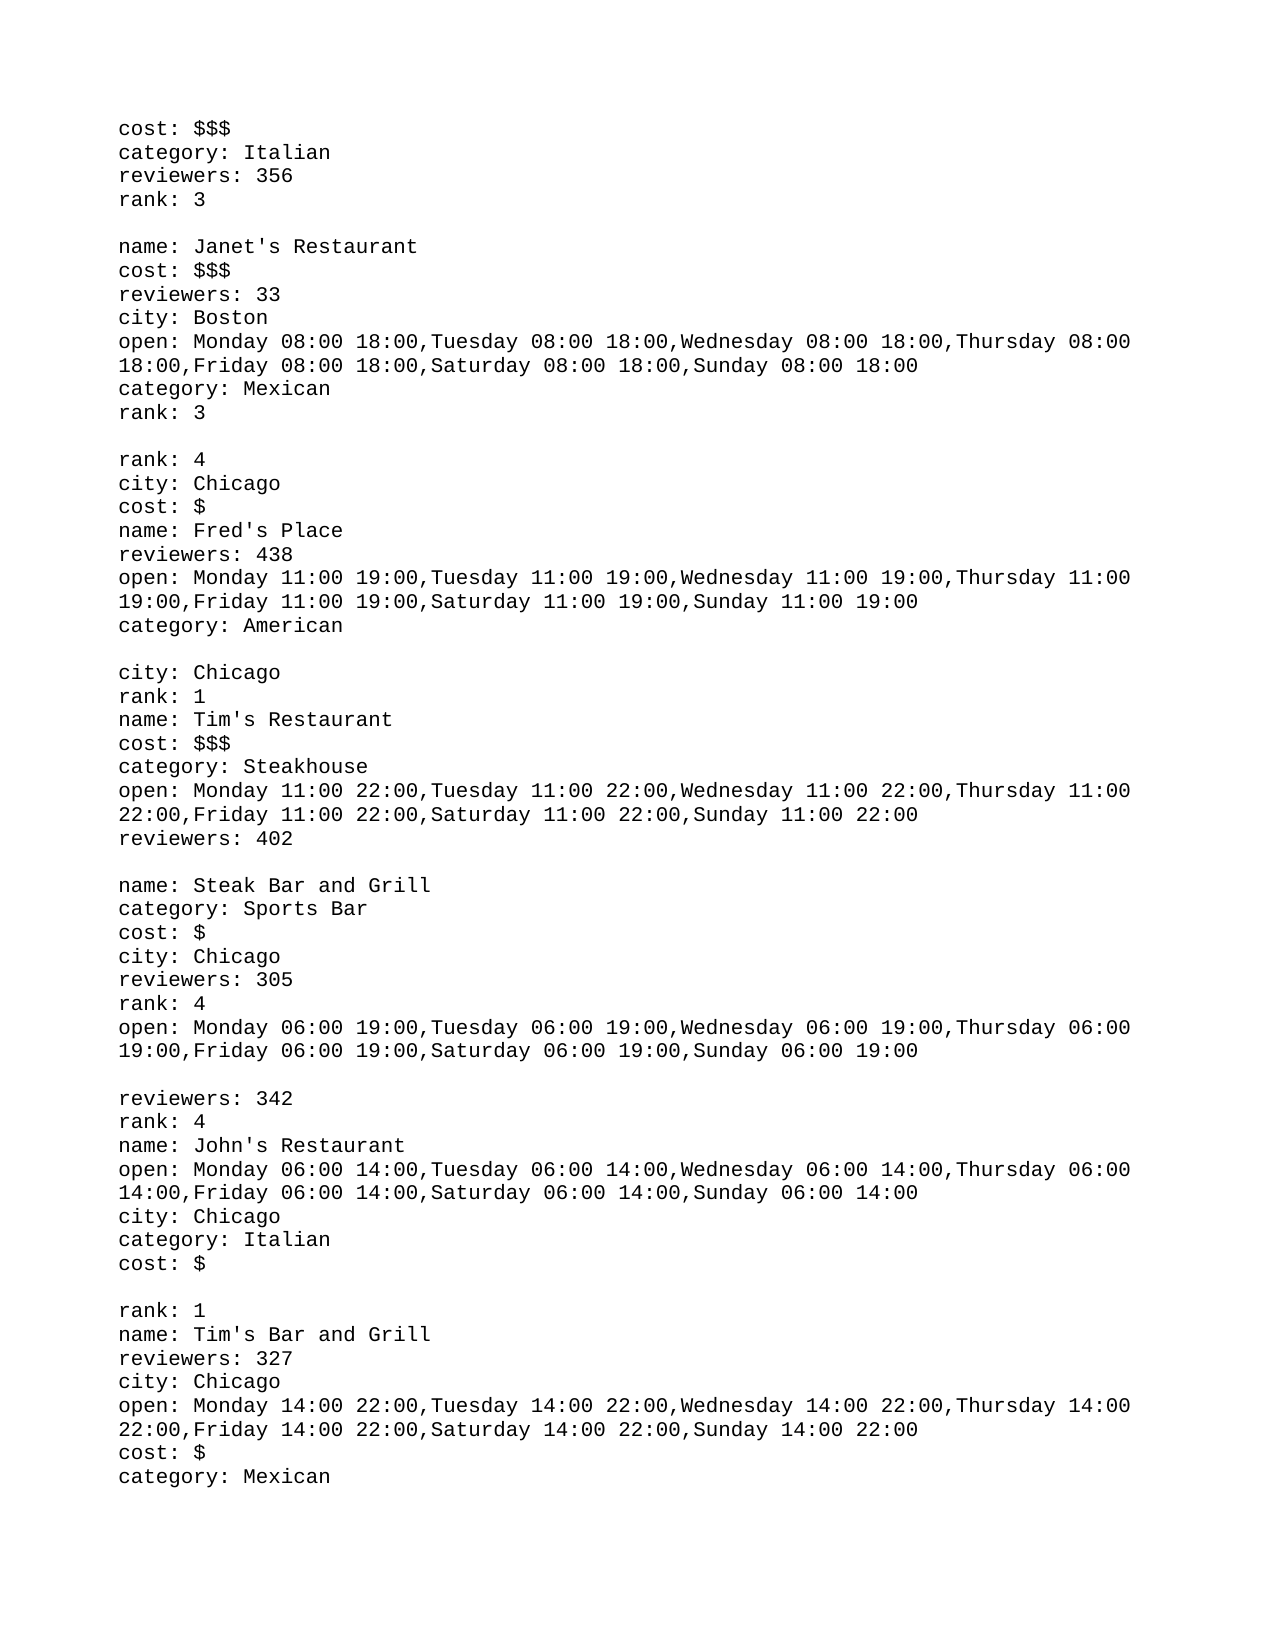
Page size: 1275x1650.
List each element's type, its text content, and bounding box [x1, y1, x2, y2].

text open: Monday 11:00 19:00,Tuesday 11:00 19:00,Wednesday 11:00 19:00,Thursday 11:00 19:00,Friday 11:00 19:00,Saturday 11:00 19:00,Sunday 11:00 19:00 [118, 567, 1157, 615]
text name: Tim's Bar and Grill [118, 1324, 1157, 1348]
text open: Monday 14:00 22:00,Tuesday 14:00 22:00,Wednesday 14:00 22:00,Thursday 14:00 22:00,Friday 14:00 22:00,Saturday 14:00 22:00,Sunday 14:00 22:00 [118, 1395, 1157, 1442]
text name: John's Restaurant [118, 1135, 1157, 1158]
text cost: $$$ [118, 733, 1157, 757]
text name: Fred's Place [118, 520, 1157, 544]
text rank: 1 [118, 686, 1157, 709]
text category: Steakhouse [118, 757, 1157, 780]
text category: Sports Bar [118, 898, 1157, 922]
text cost: $ [118, 1442, 1157, 1466]
text city: Chicago [118, 1206, 1157, 1229]
text open: Monday 08:00 18:00,Tuesday 08:00 18:00,Wednesday 08:00 18:00,Thursday 08:00 18:00,Friday 08:00 18:00,Saturday 08:00 18:00,Sunday 08:00 18:00 [118, 331, 1157, 378]
text city: Chicago [118, 946, 1157, 969]
text city: Chicago [118, 1371, 1157, 1395]
text reviewers: 327 [118, 1348, 1157, 1371]
text city: Boston [118, 307, 1157, 331]
text category: Italian [118, 1229, 1157, 1253]
text reviewers: 305 [118, 969, 1157, 993]
text city: Chicago [118, 473, 1157, 496]
text rank: 3 [118, 402, 1157, 426]
text category: Mexican [118, 378, 1157, 402]
text cost: $$$ [118, 260, 1157, 284]
text rank: 4 [118, 993, 1157, 1017]
text open: Monday 06:00 14:00,Tuesday 06:00 14:00,Wednesday 06:00 14:00,Thursday 06:00 14:00,Friday 06:00 14:00,Saturday 06:00 14:00,Sunday 06:00 14:00 [118, 1158, 1157, 1206]
text category: Mexican [118, 1466, 1157, 1489]
text rank: 3 [118, 189, 1157, 213]
text rank: 1 [118, 1300, 1157, 1324]
text reviewers: 33 [118, 284, 1157, 307]
text cost: $ [118, 1253, 1157, 1277]
text rank: 4 [118, 449, 1157, 473]
text rank: 4 [118, 1111, 1157, 1135]
text name: Janet's Restaurant [118, 236, 1157, 260]
text name: Tim's Restaurant [118, 709, 1157, 733]
text reviewers: 402 [118, 827, 1157, 851]
text name: Steak Bar and Grill [118, 875, 1157, 898]
text cost: $$$ [118, 118, 1157, 142]
text reviewers: 438 [118, 544, 1157, 567]
text category: Italian [118, 142, 1157, 165]
text open: Monday 11:00 22:00,Tuesday 11:00 22:00,Wednesday 11:00 22:00,Thursday 11:00 22:00,Friday 11:00 22:00,Saturday 11:00 22:00,Sunday 11:00 22:00 [118, 780, 1157, 827]
text reviewers: 342 [118, 1088, 1157, 1111]
text cost: $ [118, 922, 1157, 946]
text open: Monday 06:00 19:00,Tuesday 06:00 19:00,Wednesday 06:00 19:00,Thursday 06:00 19:00,Friday 06:00 19:00,Saturday 06:00 19:00,Sunday 06:00 19:00 [118, 1017, 1157, 1064]
text city: Chicago [118, 662, 1157, 686]
text cost: $ [118, 496, 1157, 520]
text category: American [118, 615, 1157, 638]
text reviewers: 356 [118, 165, 1157, 189]
